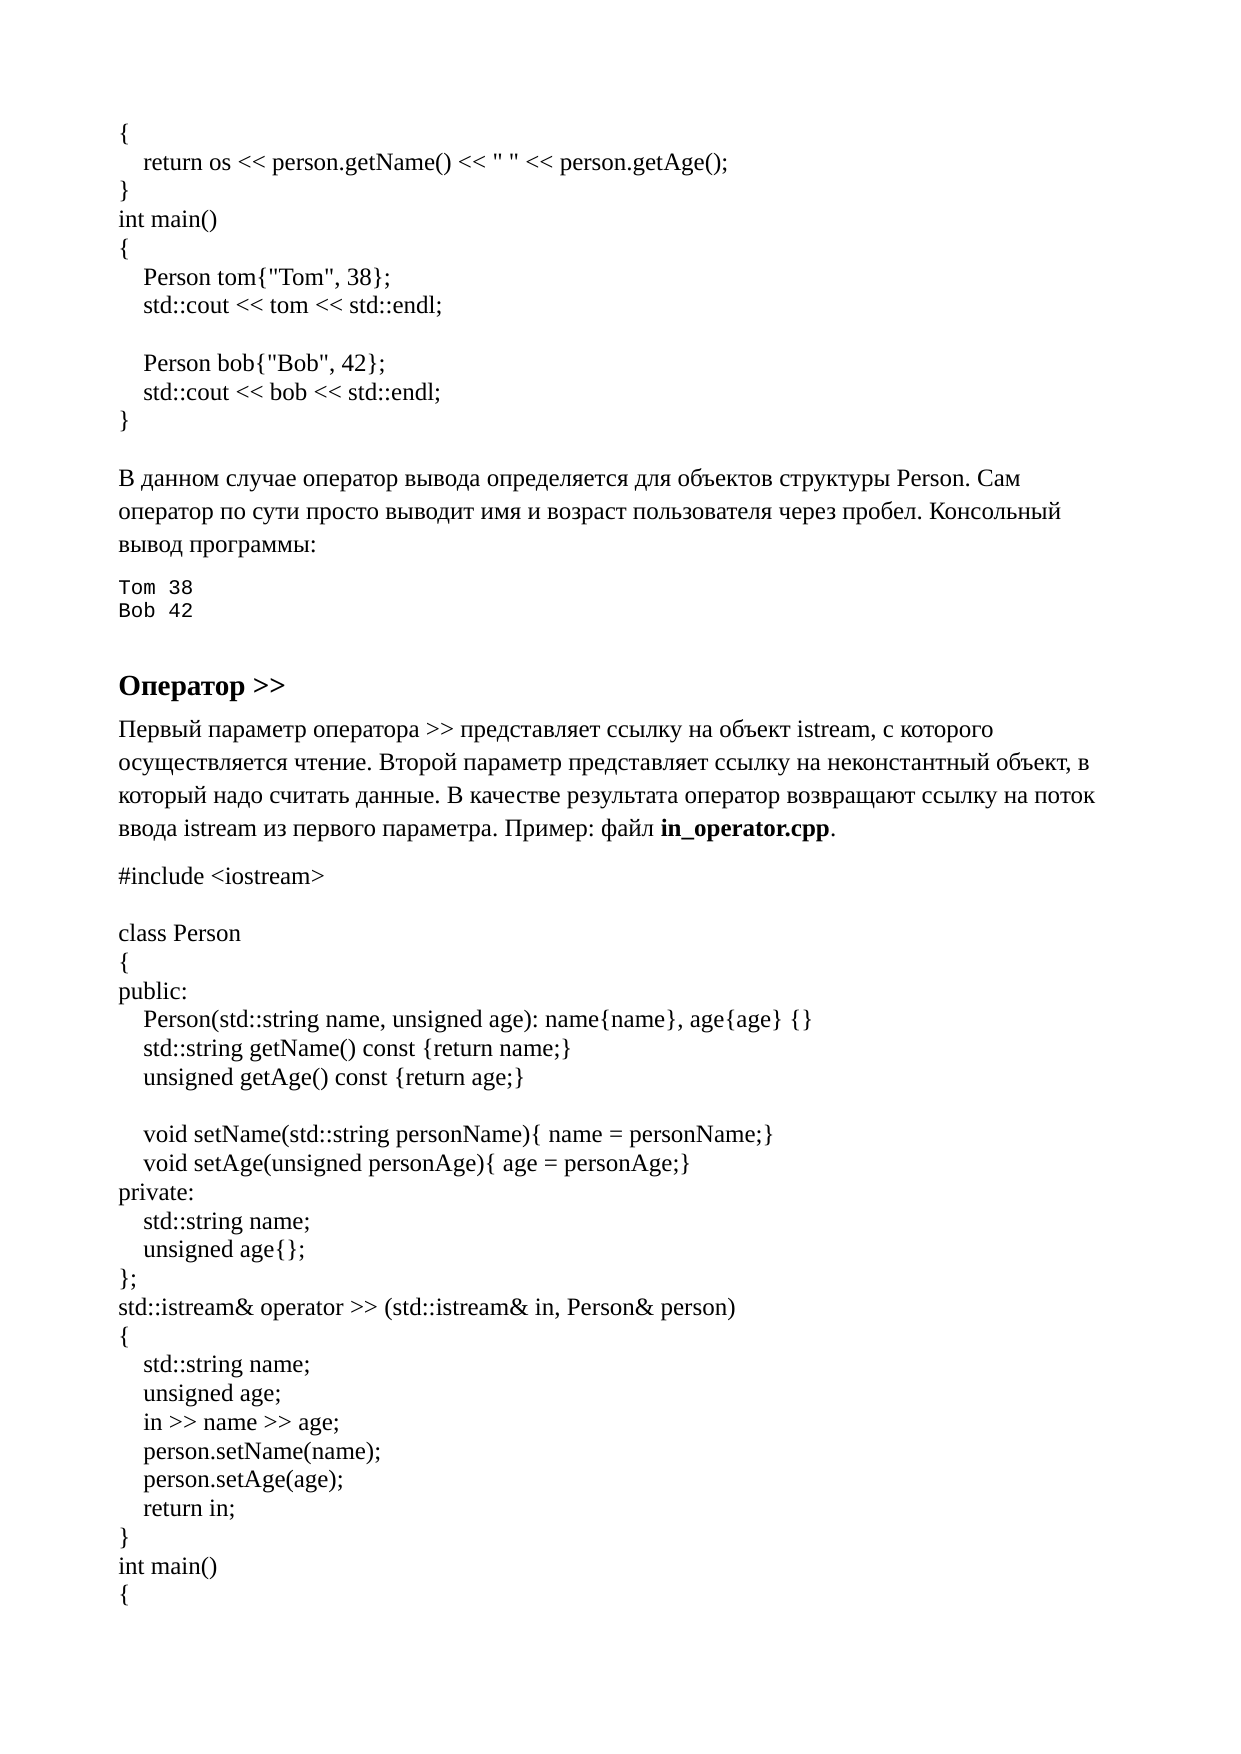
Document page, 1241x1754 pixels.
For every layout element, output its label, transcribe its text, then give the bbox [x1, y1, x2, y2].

text void setName(std::string personName){ name = personName;} [118, 1119, 1122, 1148]
text return in; [118, 1493, 1122, 1522]
text public: [118, 976, 1122, 1004]
text void setAge(unsigned personAge){ age = personAge;} [118, 1148, 1122, 1177]
text std::cout << tom << std::endl; [118, 291, 1122, 319]
text }; [118, 1263, 1122, 1292]
text Person(std::string name, unsigned age): name{name}, age{age} {} [118, 1004, 1122, 1033]
text int main() [118, 1551, 1122, 1579]
text unsigned getAge() const {return age;} [118, 1062, 1122, 1091]
text std::string getName() const {return name;} [118, 1033, 1122, 1062]
text { [118, 118, 1122, 147]
text Person tom{"Tom", 38}; [118, 262, 1122, 291]
text #include <iostream> [118, 861, 1122, 889]
text Bob 42 [118, 600, 1122, 624]
text { [118, 947, 1122, 976]
text return os << person.getName() << " " << person.getAge(); [118, 147, 1122, 176]
text in >> name >> age; [118, 1407, 1122, 1436]
text std::cout << bob << std::endl; [118, 377, 1122, 406]
text { [118, 233, 1122, 262]
text person.setAge(age); [118, 1464, 1122, 1493]
text std::string name; [118, 1349, 1122, 1378]
text Tom 38 [118, 577, 1122, 600]
text person.setName(name); [118, 1436, 1122, 1464]
text private: [118, 1177, 1122, 1206]
text class Person [118, 918, 1122, 947]
text { [118, 1579, 1122, 1608]
text { [118, 1321, 1122, 1349]
text } [118, 176, 1122, 204]
text Первый параметр оператора >> представляет ссылку на объект istream, с которого осуществляется чтение. Второй параметр представляет ссылку на неконстантный объект, в который надо считать данные. В качестве результата оператор возвращают ссылку на поток ввода istream из первого параметра. Пример: файл in_operator.cpp. [118, 714, 1122, 842]
text } [118, 1522, 1122, 1551]
text unsigned age; [118, 1378, 1122, 1407]
text std::string name; [118, 1206, 1122, 1234]
text } [118, 406, 1122, 434]
text Person bob{"Bob", 42}; [118, 348, 1122, 377]
text std::istream& operator >> (std::istream& in, Person& person) [118, 1292, 1122, 1321]
text int main() [118, 204, 1122, 233]
text В данном случае оператор вывода определяется для объектов структуры Person. Сам оператор по сути просто выводит имя и возраст пользователя через пробел. Консольный вывод программы: [118, 463, 1122, 558]
text unsigned age{}; [118, 1234, 1122, 1263]
subtitle Оператор >> [118, 668, 1122, 702]
